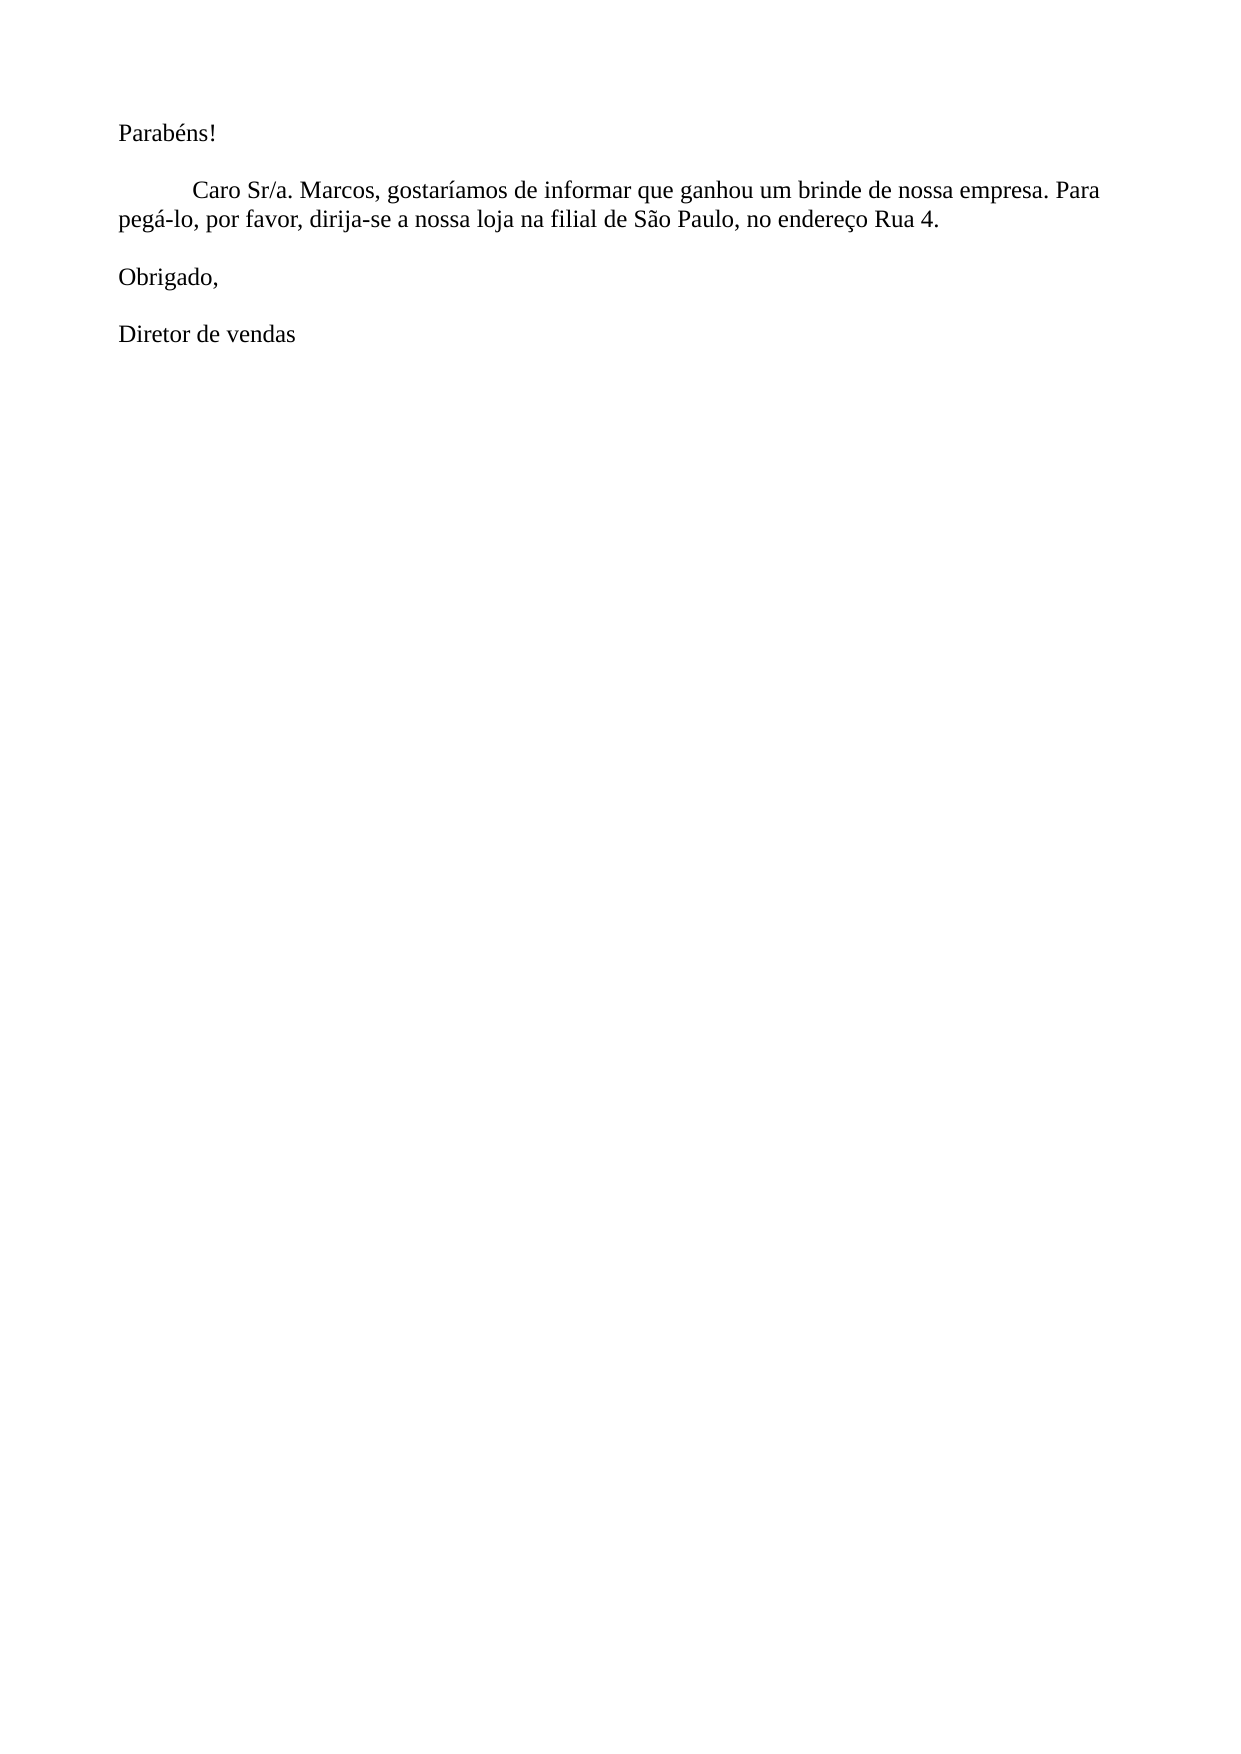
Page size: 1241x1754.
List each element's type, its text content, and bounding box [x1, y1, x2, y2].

text Parabéns! [118, 118, 1122, 147]
text Diretor de vendas [118, 319, 1122, 348]
text Obrigado, [118, 262, 1122, 291]
text Caro Sr/a. Marcos, gostaríamos de informar que ganhou um brinde de nossa empresa. Para pegá-lo, por favor, dirija-se a nossa loja na filial de São Paulo, no endereço Rua 4. [118, 176, 1122, 233]
